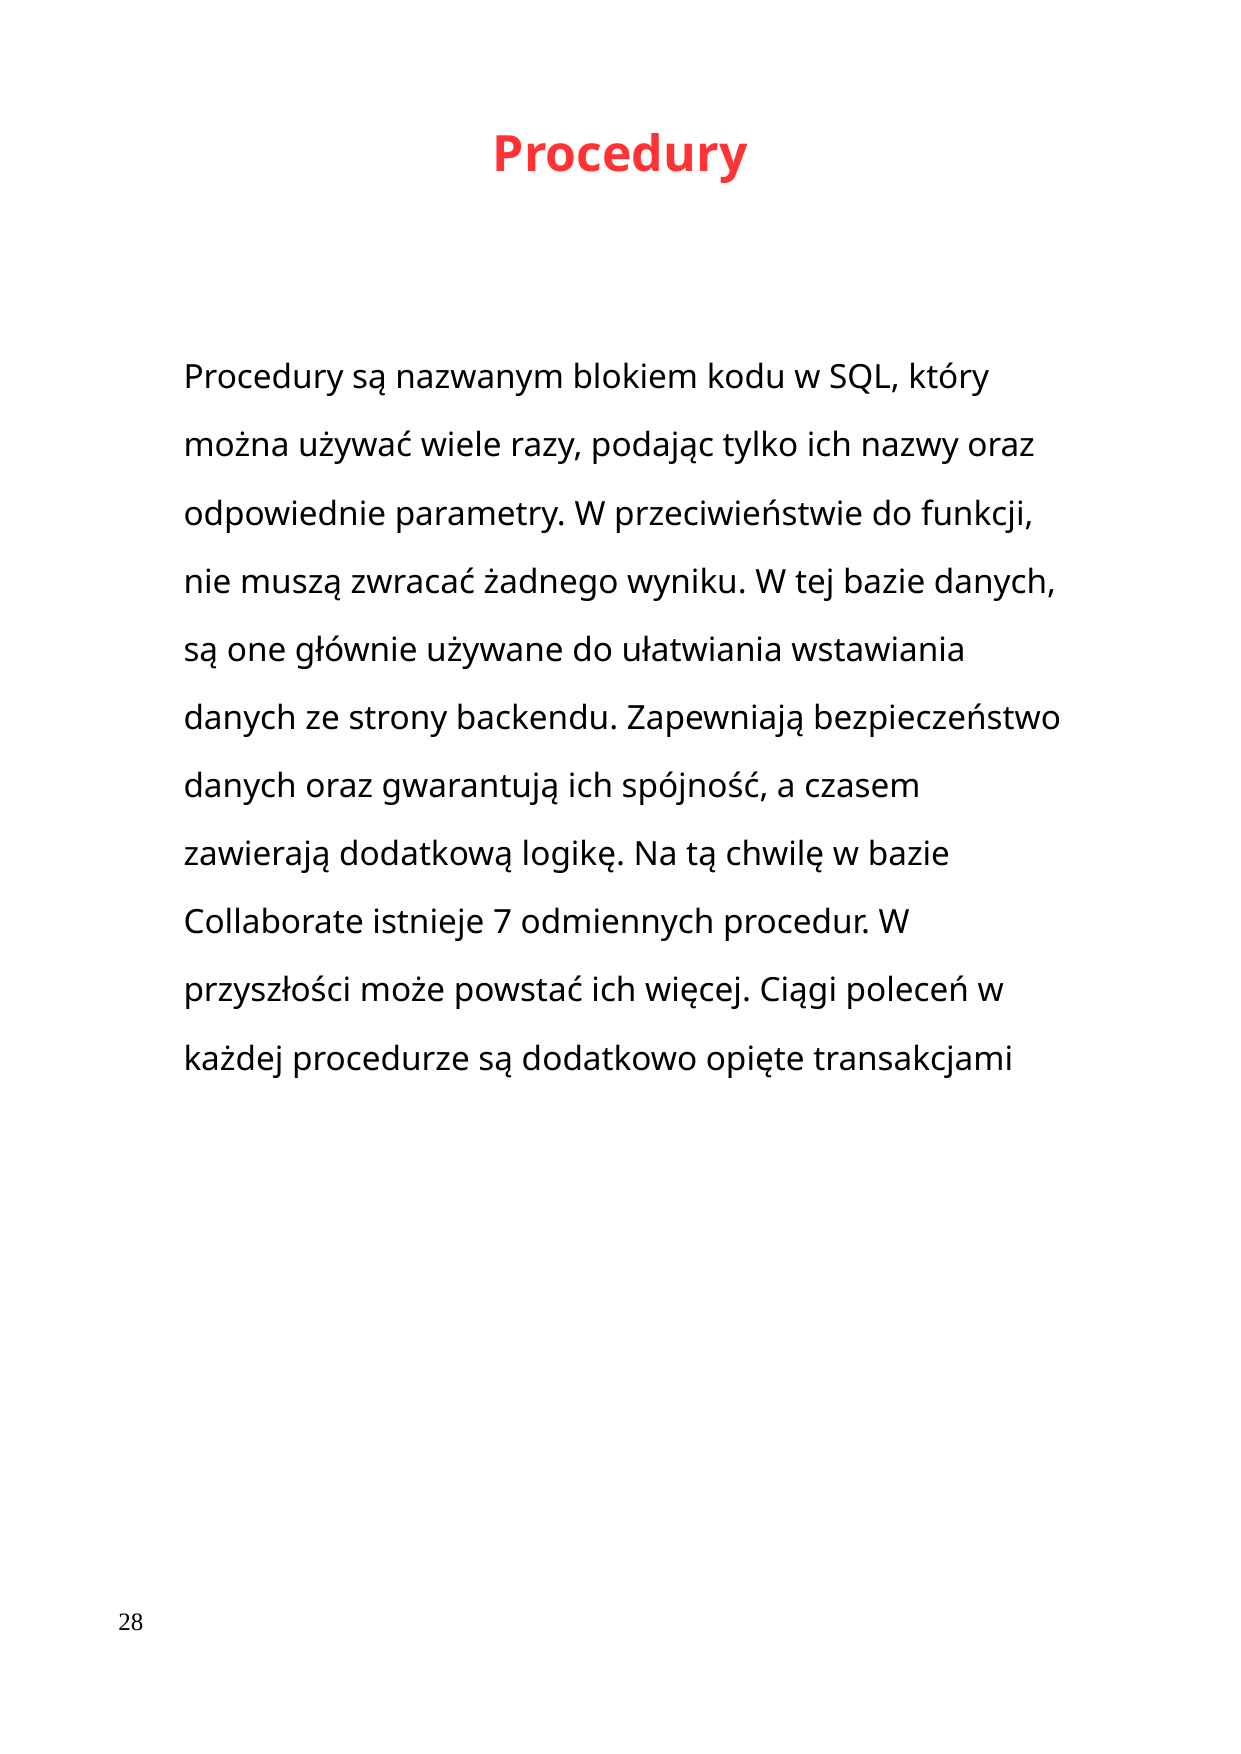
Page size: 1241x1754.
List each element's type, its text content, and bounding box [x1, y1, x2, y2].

text Procedury są nazwanym blokiem kodu w SQL, który można używać wiele razy, podając tylko ich nazwy oraz odpowiednie parametry. W przeciwieństwie do funkcji, nie muszą zwracać żadnego wyniku. W tej bazie danych, są one głównie używane do ułatwiania wstawiania danych ze strony backendu. Zapewniają bezpieczeństwo danych oraz gwarantują ich spójność, a czasem zawierają dodatkową logikę. Na tą chwilę w bazie Collaborate istnieje 7 odmiennych procedur. W przyszłości może powstać ich więcej. Ciągi poleceń w każdej procedurze są dodatkowo opięte transakcjami [183, 353, 1065, 1080]
text Procedury [118, 118, 1122, 186]
